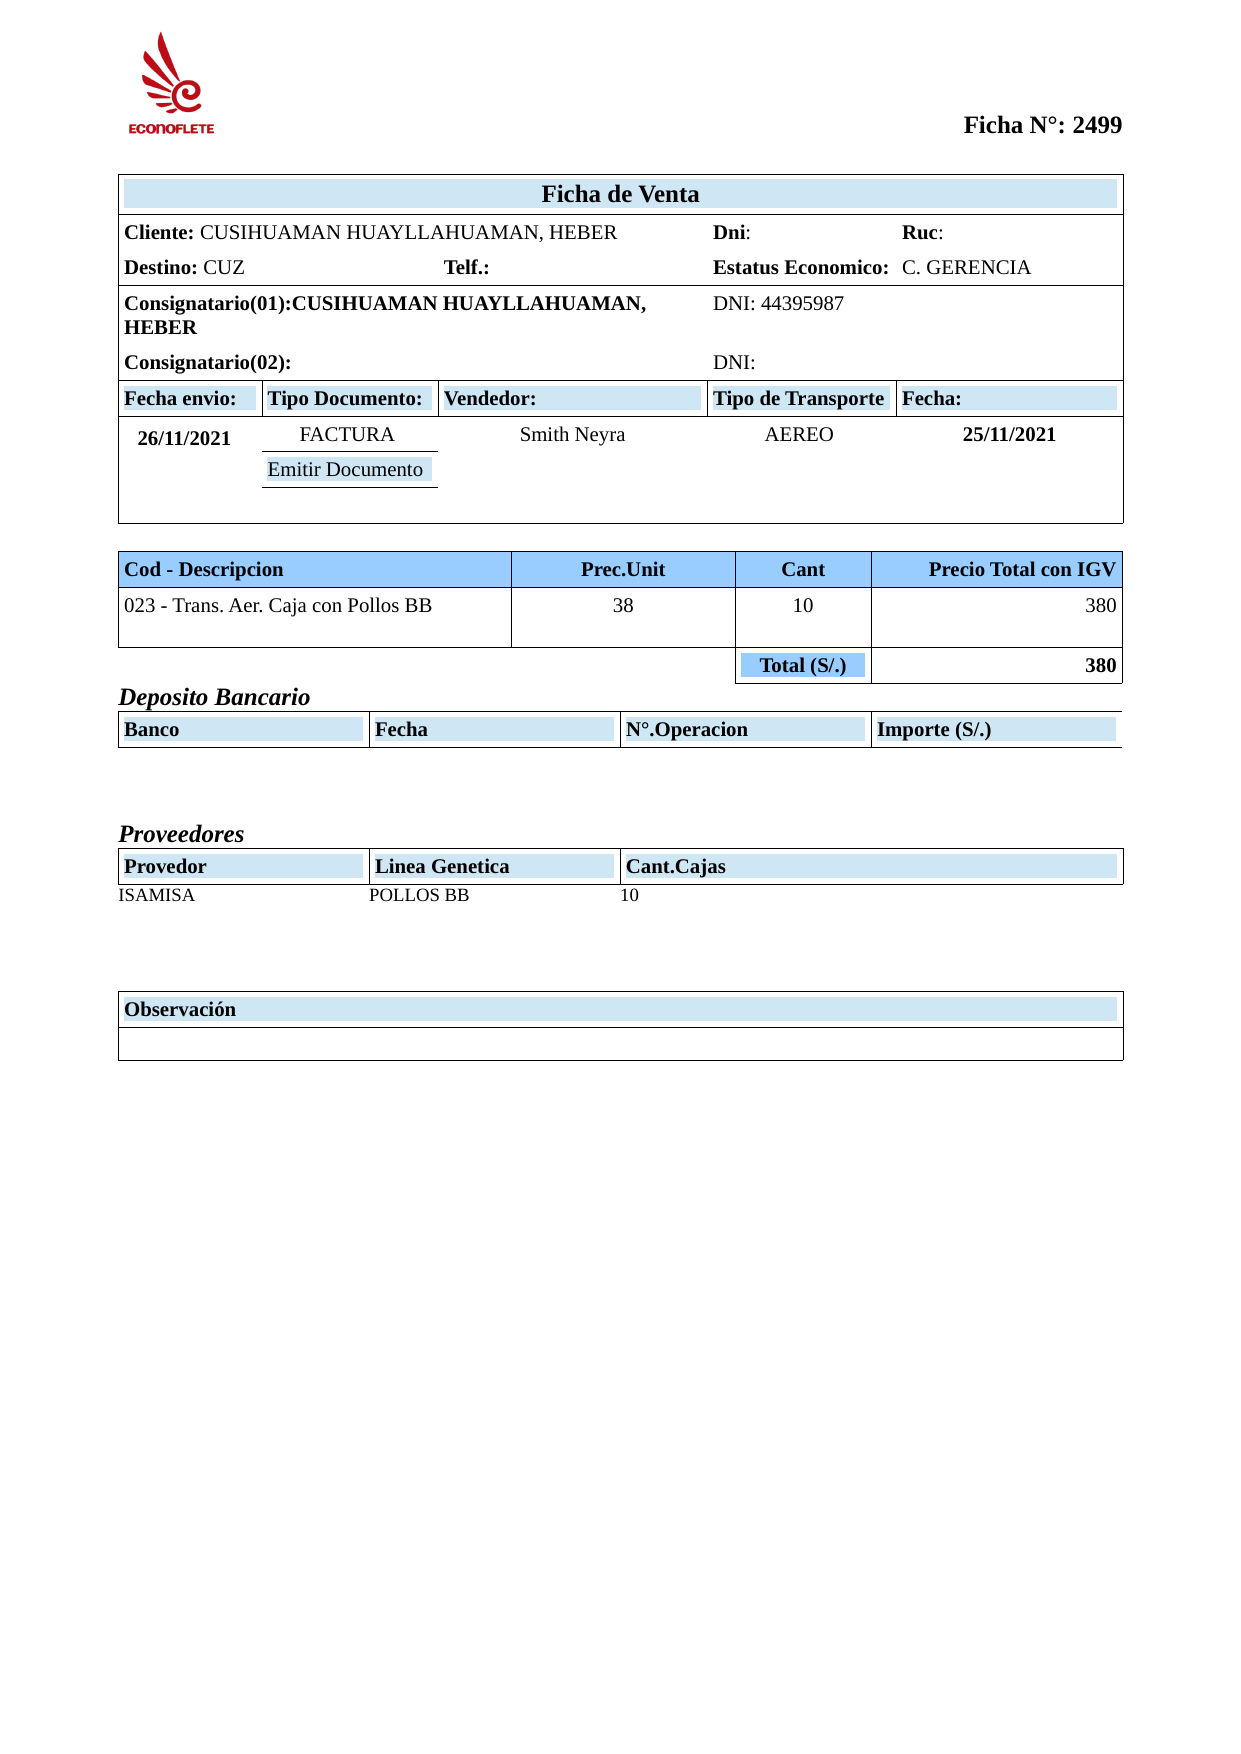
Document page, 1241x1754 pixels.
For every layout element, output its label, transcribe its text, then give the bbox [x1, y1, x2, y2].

table_cell [118, 795, 369, 819]
text Deposito Bancario [118, 682, 1122, 711]
table_cell Consignatario(02): [119, 345, 707, 380]
table_header Cant [736, 552, 871, 587]
table_cell DNI: [707, 345, 1123, 380]
table_cell [620, 795, 871, 819]
table_cell [871, 748, 1122, 771]
table_cell [871, 771, 1122, 795]
table_cell [620, 905, 1123, 927]
table_cell 26/11/2021 [119, 417, 262, 523]
table_cell 023 - Trans. Aer. Caja con Pollos BB [119, 588, 511, 647]
table_cell Fecha: [897, 381, 1123, 416]
picture [118, 31, 225, 134]
table_cell ISAMISA [118, 885, 369, 905]
table_cell Telf.: [438, 249, 707, 285]
table_cell POLLOS BB [369, 885, 620, 905]
table_cell AEREO [707, 417, 896, 523]
table_cell Smith Neyra [438, 417, 707, 523]
table_cell Consignatario(01):CUSIHUAMAN HUAYLLAHUAMAN, HEBER [119, 286, 707, 344]
table_cell Tipo Documento: [263, 381, 438, 416]
table_cell Total (S/.) [736, 648, 871, 682]
table_cell 38 [512, 588, 735, 647]
table_cell 380 [872, 648, 1122, 682]
table_cell Fecha envio: [119, 381, 262, 416]
table_cell [118, 648, 511, 682]
table_header Cod - Descripcion [119, 552, 511, 587]
table_cell [369, 795, 620, 819]
table_cell [118, 948, 369, 970]
table_cell [369, 948, 620, 970]
table_cell 10 [620, 885, 1123, 905]
table_cell 25/11/2021 [896, 417, 1123, 523]
table_cell [369, 748, 620, 771]
table_cell [511, 648, 735, 682]
table_cell [369, 927, 620, 948]
table_cell [620, 748, 871, 771]
table_cell Ruc: [896, 215, 1123, 249]
table_header Cant.Cajas [621, 849, 1123, 883]
table_header Prec.Unit [512, 552, 735, 587]
table_header Ficha de Venta [119, 175, 1123, 214]
table_cell [369, 771, 620, 795]
table_cell [620, 948, 1123, 970]
table_cell [118, 748, 369, 771]
table_cell [369, 905, 620, 927]
table_cell [118, 927, 369, 948]
table_cell [262, 488, 438, 523]
table_cell Dni: [707, 215, 896, 249]
table_cell [119, 1028, 1123, 1060]
table_cell [118, 970, 369, 991]
table_cell C. GERENCIA [896, 249, 1123, 285]
table_cell Tipo de Transporte [708, 381, 896, 416]
table_cell [118, 905, 369, 927]
table_cell [871, 795, 1122, 819]
table_cell 380 [872, 588, 1122, 647]
table_cell [118, 771, 369, 795]
table_cell Cliente: CUSIHUAMAN HUAYLLAHUAMAN, HEBER [119, 215, 707, 249]
table_cell [620, 771, 871, 795]
table_cell [620, 927, 1123, 948]
table_header Provedor [119, 849, 369, 883]
table_cell [369, 970, 620, 991]
table_header Observación [119, 992, 1123, 1027]
table_header Precio Total con IGV [872, 552, 1122, 587]
table_cell [620, 970, 1123, 991]
table_header Banco [119, 712, 369, 747]
table_cell Destino: CUZ [119, 249, 438, 285]
table_cell DNI: 44395987 [707, 286, 1123, 344]
table_header Importe (S/.) [872, 712, 1122, 747]
table_cell Estatus Economico: [707, 249, 896, 285]
text Proveedores [118, 819, 1122, 848]
table_cell Vendedor: [439, 381, 707, 416]
table_cell 10 [736, 588, 871, 647]
table_cell FACTURA [262, 417, 438, 451]
table_cell Emitir Documento [262, 452, 438, 487]
table_header Fecha [370, 712, 620, 747]
table_header Linea Genetica [370, 849, 620, 883]
table_header N°.Operacion [621, 712, 871, 747]
